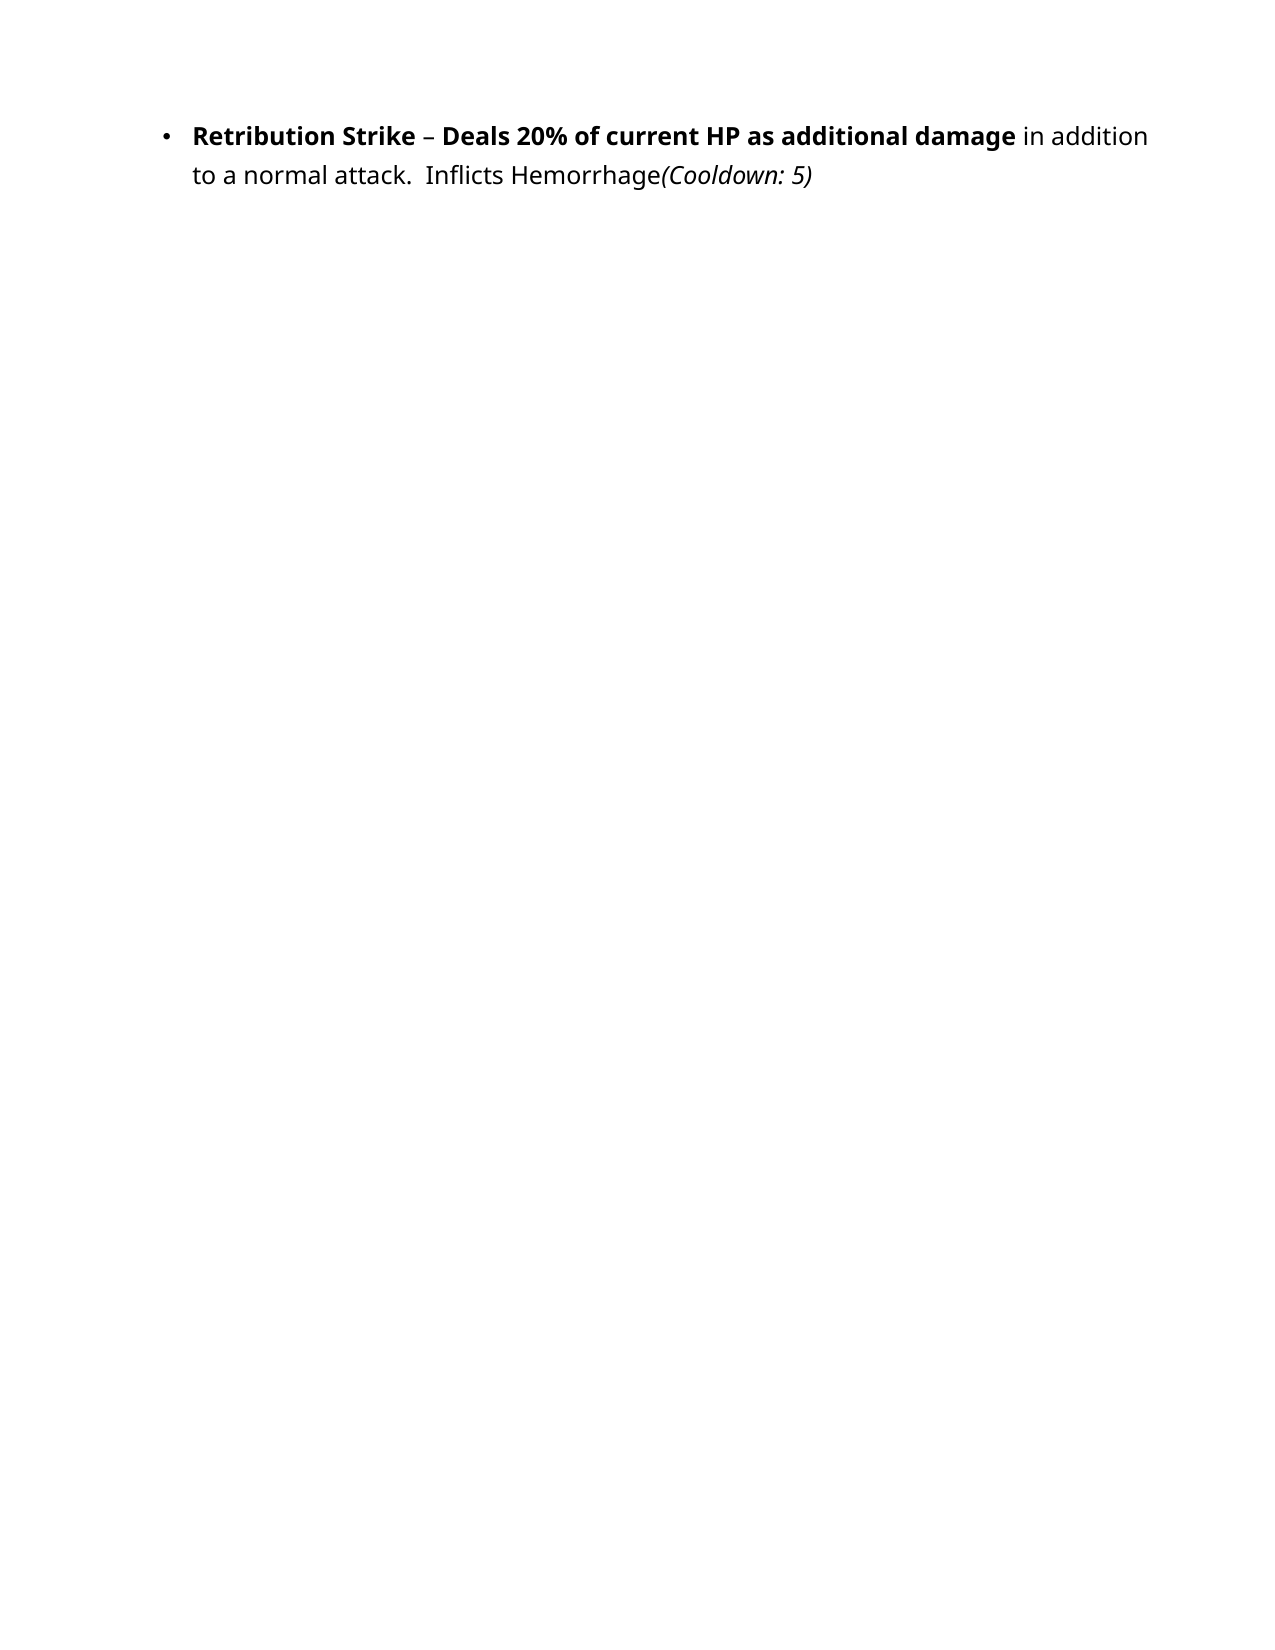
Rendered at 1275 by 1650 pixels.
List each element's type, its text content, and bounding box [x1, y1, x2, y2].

list Retribution Strike – Deals 20% of current HP as additional damage in addition to a normal attack. Inflicts Hemorrhage(Cooldown: 5) [162, 118, 1157, 191]
